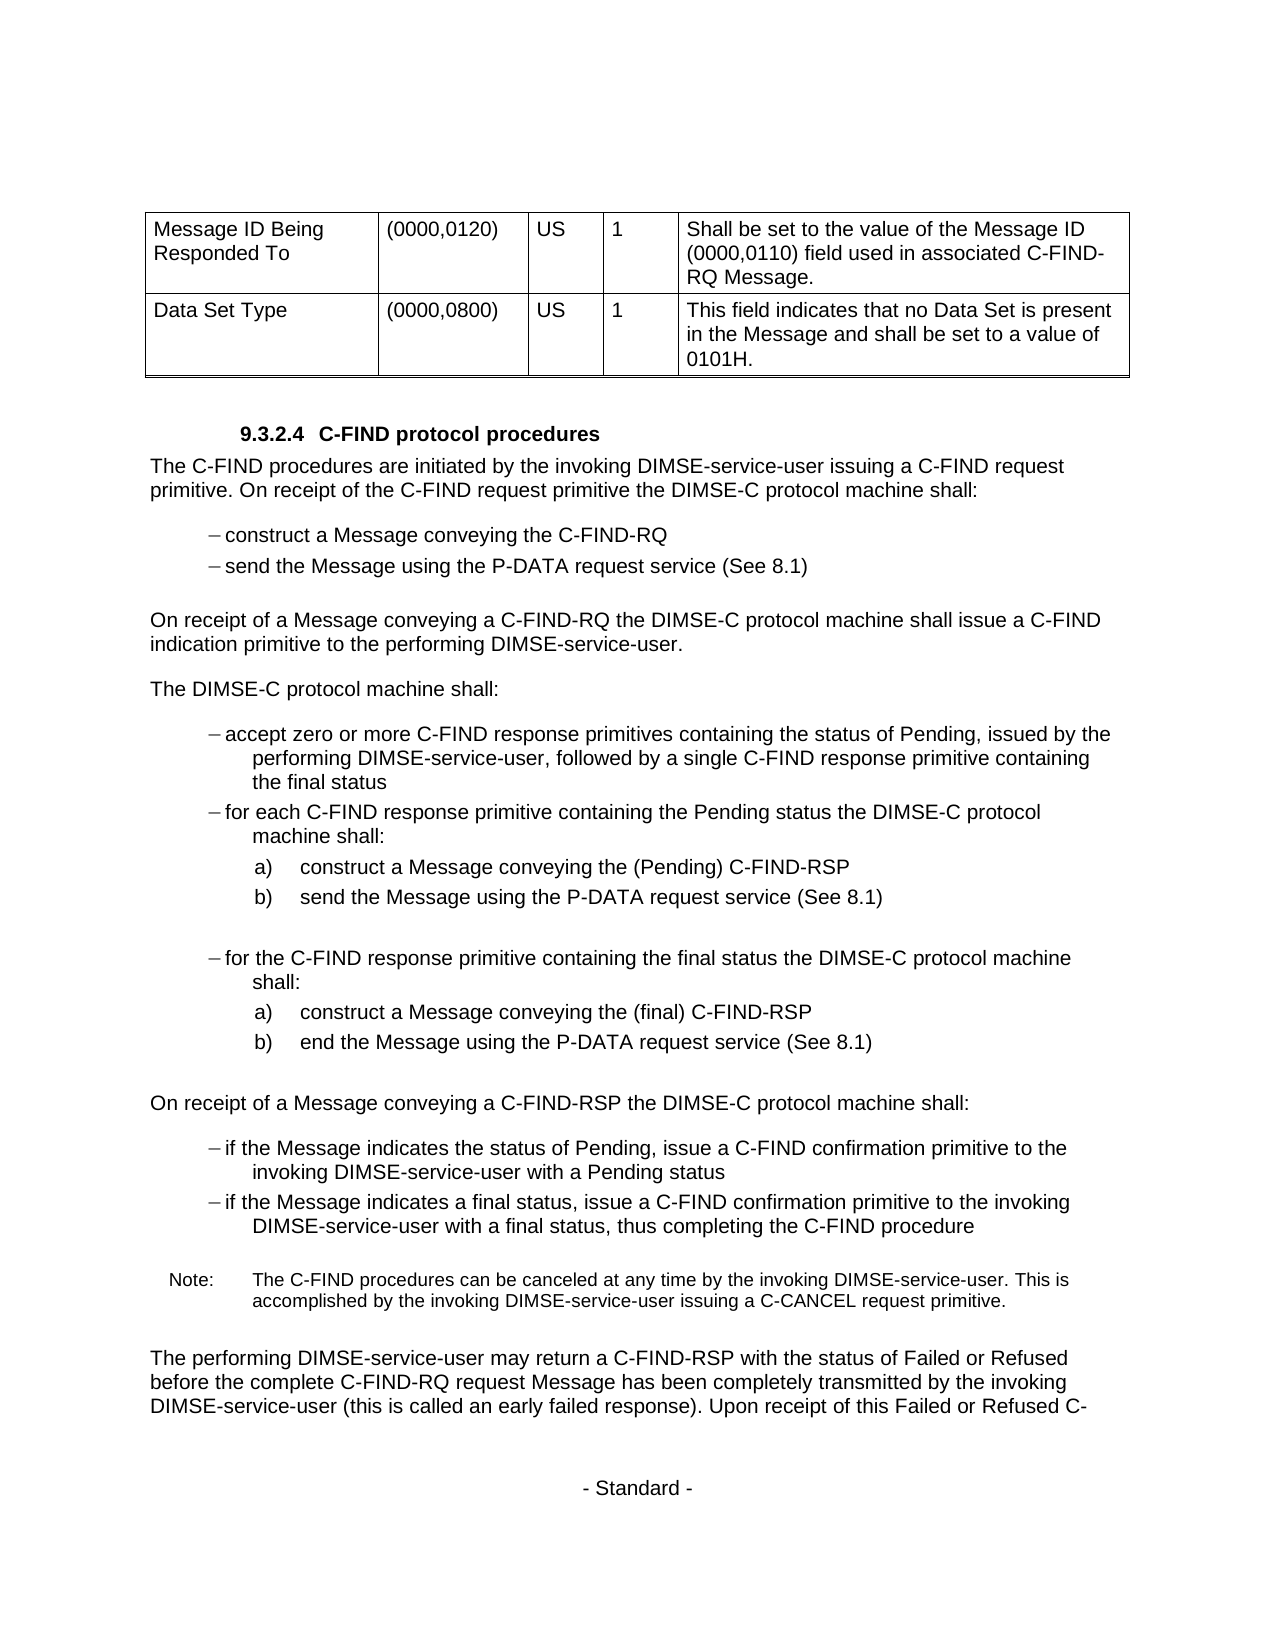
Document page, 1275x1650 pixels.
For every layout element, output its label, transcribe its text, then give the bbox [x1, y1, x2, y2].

text  send the Message using the P-DATA request service (See 8.1) [206, 553, 1125, 602]
table_cell US [529, 294, 603, 375]
text  if the Message indicates a final status, issue a C-FIND confirmation primitive to the invoking DIMSE-service-user with a final status, thus completing the C-FIND procedure [206, 1190, 1125, 1262]
table_cell (0000,0800) [379, 294, 528, 375]
text  for the C-FIND response primitive containing the final status the DIMSE-C protocol machine shall: [206, 946, 1125, 994]
subtitle 9.3.2.4 C-FIND protocol procedures [150, 422, 1125, 446]
table_cell This field indicates that no Data Set is present in the Message and shall be set to a value of 0101H. [679, 294, 1129, 375]
table_cell Data Set Type [146, 294, 378, 375]
text  for each C-FIND response primitive containing the Pending status the DIMSE-C protocol machine shall: [206, 800, 1125, 848]
table_cell Shall be set to the value of the Message ID (0000,0110) field used in associated C-FIND-RQ Message. [679, 213, 1129, 293]
text On receipt of a Message conveying a C-FIND-RQ the DIMSE-C protocol machine shall issue a C-FIND indication primitive to the performing DIMSE-service-user. [150, 608, 1125, 656]
text b) end the Message using the P-DATA request service (See 8.1) [254, 1030, 1125, 1054]
text a) construct a Message conveying the (Pending) C-FIND-RSP [254, 854, 1125, 879]
table_cell 1 [604, 213, 678, 293]
table_cell Message ID Being Responded To [146, 213, 378, 293]
text  accept zero or more C-FIND response primitives containing the status of Pending, issued by the performing DIMSE-service-user, followed by a single C-FIND response primitive containing the final status [206, 722, 1125, 794]
text The C-FIND procedures are initiated by the invoking DIMSE-service-user issuing a C-FIND request primitive. On receipt of the C-FIND request primitive the DIMSE-C protocol machine shall: [150, 454, 1125, 502]
text Note: The C-FIND procedures can be canceled at any time by the invoking DIMSE-service-user. This is accomplished by the invoking DIMSE-service-user issuing a C-CANCEL request primitive. [169, 1268, 1125, 1312]
text The DIMSE-C protocol machine shall: [150, 677, 1125, 701]
text  if the Message indicates the status of Pending, issue a C-FIND confirmation primitive to the invoking DIMSE-service-user with a Pending status [206, 1136, 1125, 1184]
text a) construct a Message conveying the (final) C-FIND-RSP [254, 1000, 1125, 1024]
text On receipt of a Message conveying a C-FIND-RSP the DIMSE-C protocol machine shall: [150, 1091, 1125, 1115]
text The performing DIMSE-service-user may return a C-FIND-RSP with the status of Failed or Refused before the complete C-FIND-RQ request Message has been completely transmitted by the invoking DIMSE-service-user (this is called an early failed response). Upon receipt of this Failed or Refused C- [150, 1346, 1125, 1418]
table_cell (0000,0120) [379, 213, 528, 293]
table_cell US [529, 213, 603, 293]
table_cell 1 [604, 294, 678, 375]
text  construct a Message conveying the C-FIND-RQ [206, 523, 1125, 547]
text b) send the Message using the P-DATA request service (See 8.1) [254, 885, 1125, 909]
